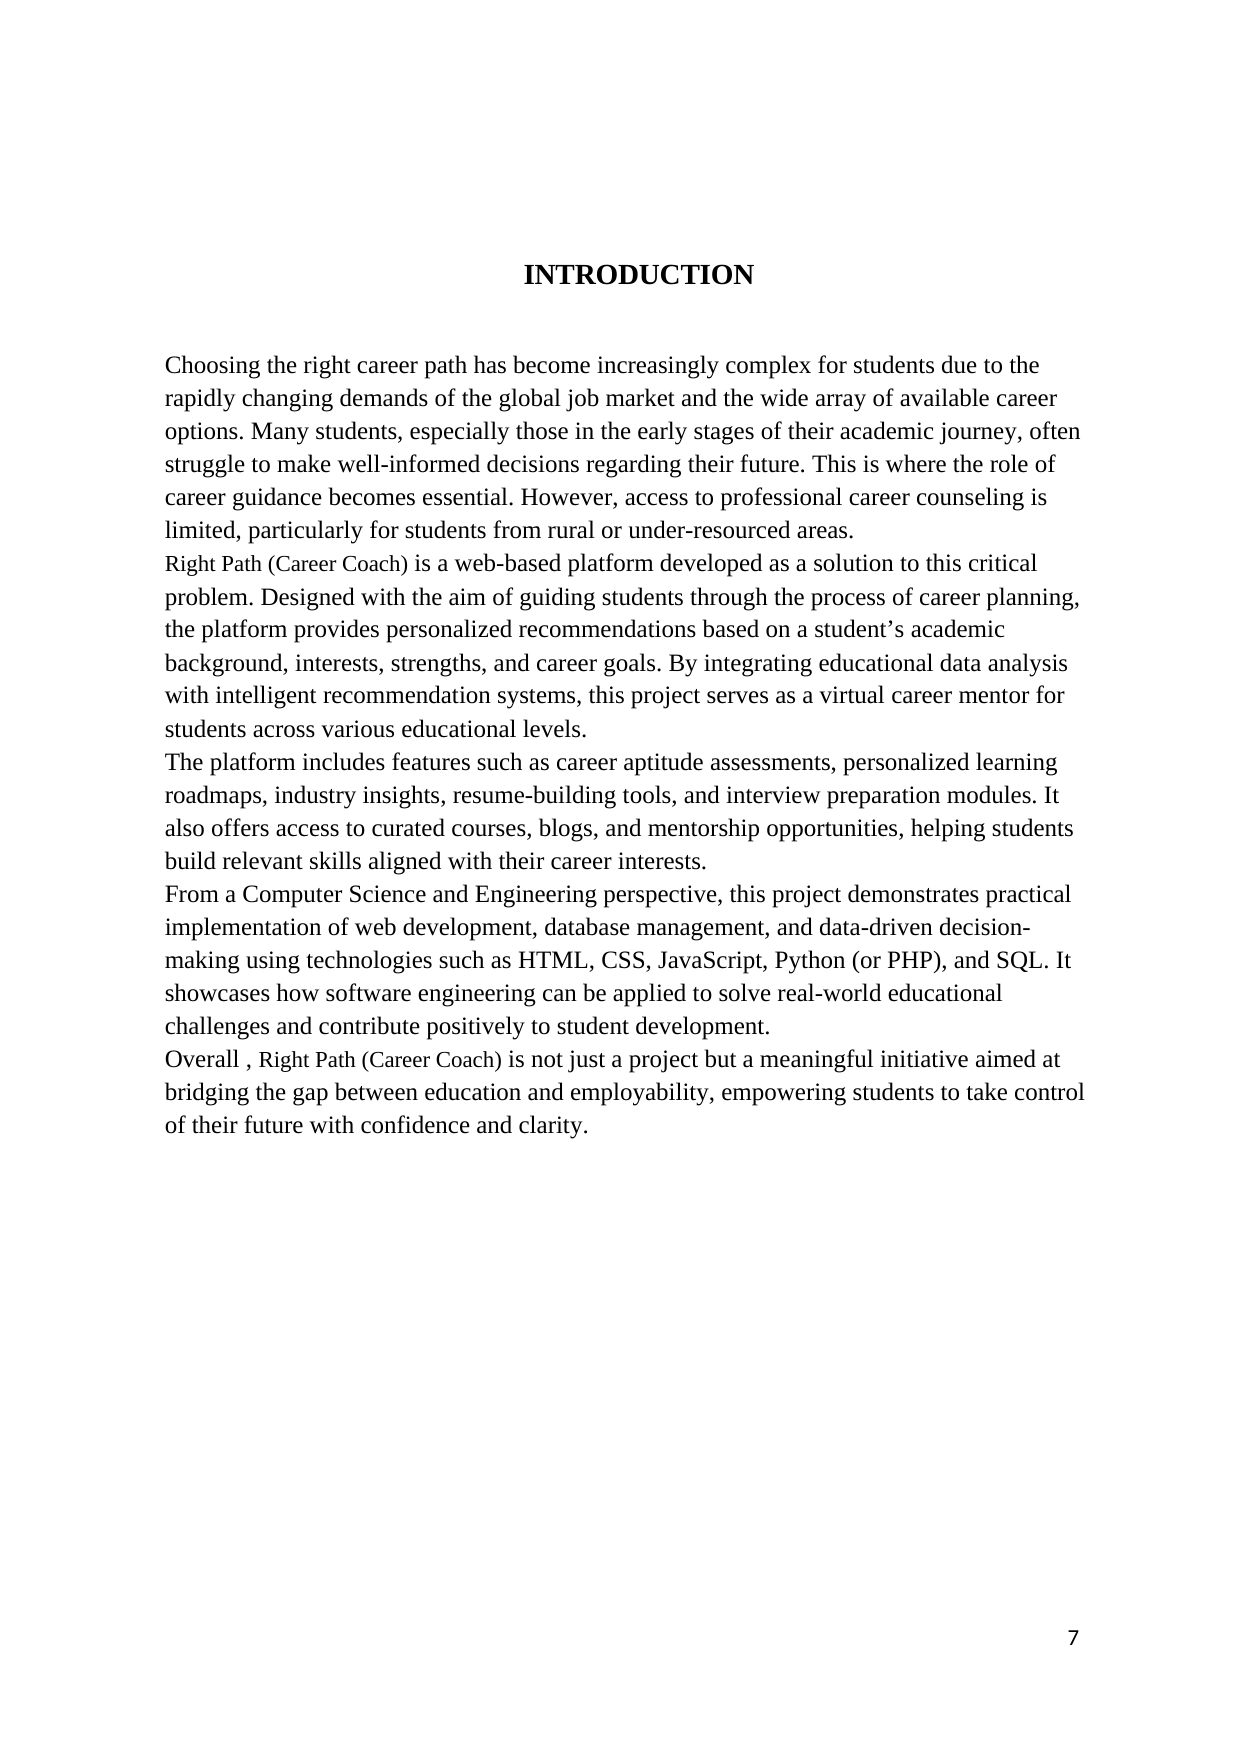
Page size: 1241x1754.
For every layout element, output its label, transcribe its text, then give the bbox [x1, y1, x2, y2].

text Right Path (Career Coach) is a web-based platform developed as a solution to this critical problem. Designed with the aim of guiding students through the process of career planning, the platform provides personalized recommendations based on a student’s academic background, interests, strengths, and career goals. By integrating educational data analysis with intelligent recommendation systems, this project serves as a virtual career mentor for students across various educational levels. [164, 548, 1103, 742]
text Choosing the right career path has become increasingly complex for students due to the rapidly changing demands of the global job market and the wide array of available career options. Many students, especially those in the early stages of their academic journey, often struggle to make well-informed decisions regarding their future. This is where the role of career guidance becomes essential. However, access to professional career counseling is limited, particularly for students from rural or under-resourced areas. [164, 350, 1103, 544]
text Overall , Right Path (Career Coach) is not just a project but a meaningful initiative aimed at bridging the gap between education and employability, empowering students to take control of their future with confidence and clarity. [164, 1044, 1103, 1139]
subtitle INTRODUCTION [175, 257, 1103, 291]
text From a Computer Science and Engineering perspective, this project demonstrates practical implementation of web development, database management, and data-driven decision-making using technologies such as HTML, CSS, JavaScript, Python (or PHP), and SQL. It showcases how software engineering can be applied to solve real-world educational challenges and contribute positively to student development. [164, 879, 1103, 1039]
text The platform includes features such as career aptitude assessments, personalized learning roadmaps, industry insights, resume-building tools, and interview preparation modules. It also offers access to curated courses, blogs, and mentorship opportunities, helping students build relevant skills aligned with their career interests. [164, 747, 1103, 874]
